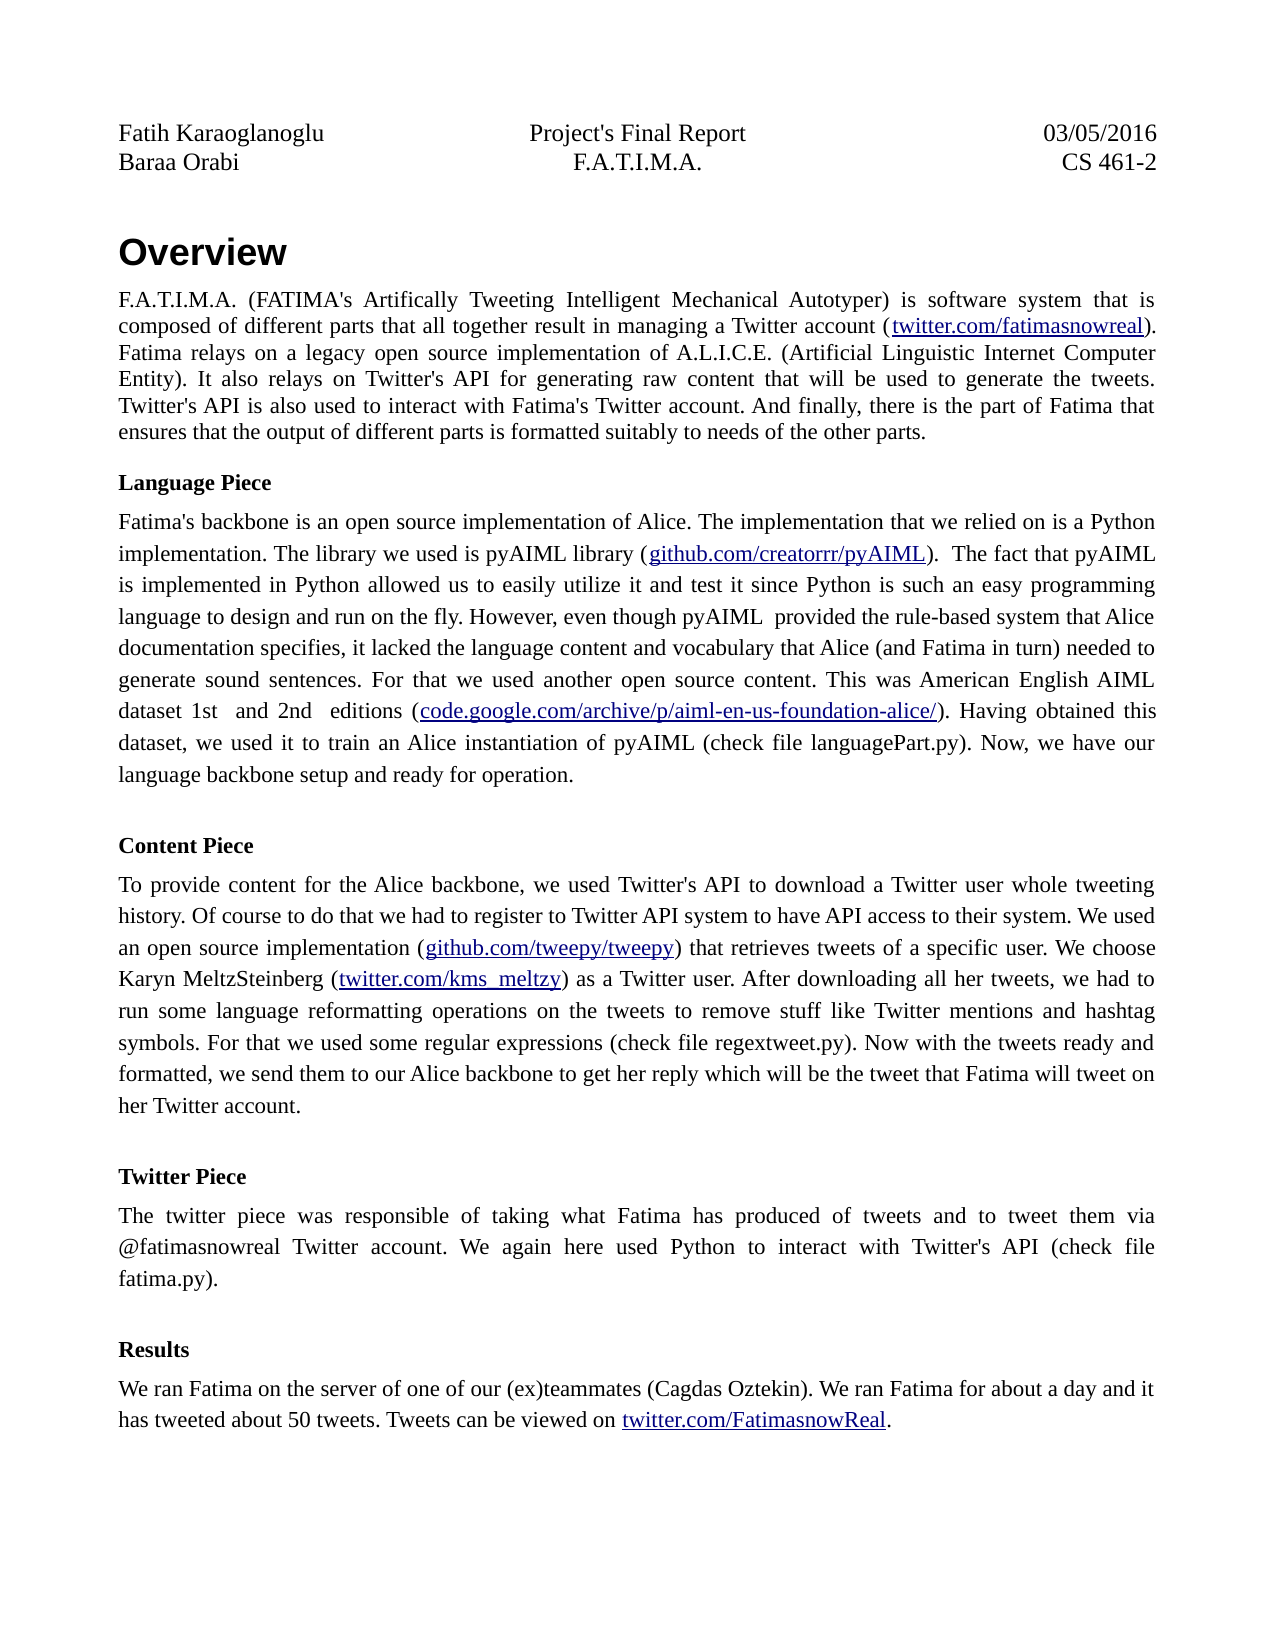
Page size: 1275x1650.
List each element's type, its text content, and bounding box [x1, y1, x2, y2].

subtitle Overview [118, 205, 1157, 234]
subtitle Results [118, 1283, 1157, 1310]
text The twitter piece was responsible of taking what Fatima has produced of tweets and to tweet them via @fatimasnowreal Twitter account. We again here used Python to interact with Twitter's API (check file fatima.py). [118, 1149, 1157, 1239]
subtitle Content Piece [118, 779, 1157, 806]
subtitle Twitter Piece [118, 1110, 1157, 1137]
text F.A.T.I.M.A. (FATIMA's Artifically Tweeting Intelligent Mechanical Autotyper) is software system that is composed of different parts that all together result in managing a Twitter account (twitter.com/fatimasnowreal). Fatima relays on a legacy open source implementation of A.L.I.C.E. (Artificial Linguistic Internet Computer Entity). It also relays on Twitter's API for generating raw content that will be used to generate the tweets. Twitter's API is also used to interact with Fatima's Twitter account. And finally, there is the part of Fatima that ensures that the output of different parts is formatted suitably to needs of the other parts. [118, 234, 1157, 392]
text Fatima's backbone is an open source implementation of Alice. The implementation that we relied on is a Python implementation. The library we used is pyAIML library (github.com/creatorrr/pyAIML). The fact that pyAIML is implemented in Python allowed us to easily utilize it and test it since Python is such an easy programming language to design and run on the fly. However, even though pyAIML provided the rule-based system that Alice documentation specifies, it lacked the language content and vocabulary that Alice (and Fatima in turn) needed to generate sound sentences. For that we used another open source content. This was American English AIML dataset 1st and 2nd editions (code.google.com/archive/p/aiml-en-us-foundation-alice/). Having obtained this dataset, we used it to train an Alice instantiation of pyAIML (check file languagePart.py). Now, we have our language backbone setup and ready for operation. [118, 456, 1157, 735]
text To provide content for the Alice backbone, we used Twitter's API to download a Twitter user whole tweeting history. Of course to do that we had to register to Twitter API system to have API access to their system. We used an open source implementation (github.com/tweepy/tweepy) that retrieves tweets of a specific user. We choose Karyn MeltzSteinberg (twitter.com/kms_meltzy) as a Twitter user. After downloading all her tweets, we had to run some language reformatting operations on the tweets to remove stuff like Twitter mentions and hashtag symbols. For that we used some regular expressions (check file regextweet.py). Now with the tweets ready and formatted, we send them to our Alice backbone to get her reply which will be the tweet that Fatima will tweet on her Twitter account. [118, 818, 1157, 1066]
subtitle Language Piece [118, 417, 1157, 443]
text We ran Fatima on the server of one of our (ex)teammates (Cagdas Oztekin). We ran Fatima for about a day and it has tweeted about 50 tweets. Tweets can be viewed on twitter.com/FatimasnowReal. [118, 1322, 1157, 1380]
